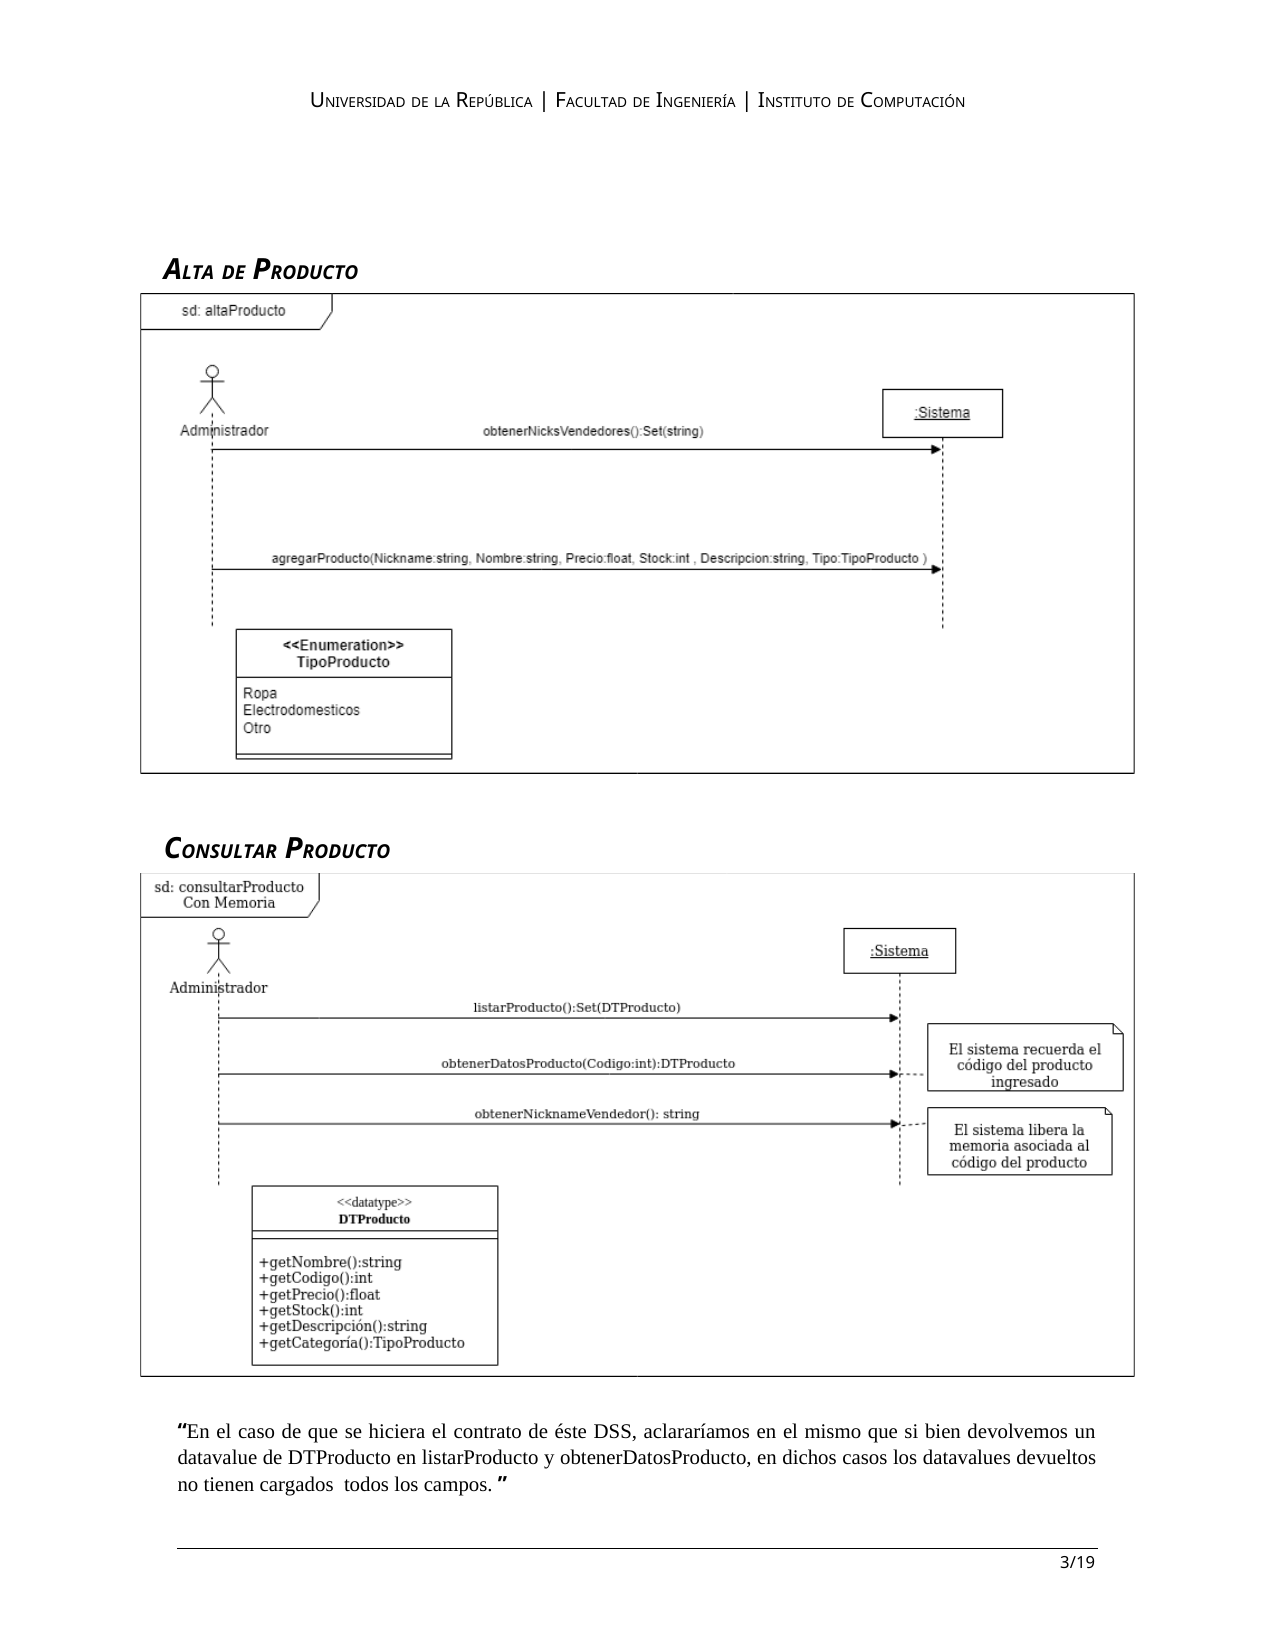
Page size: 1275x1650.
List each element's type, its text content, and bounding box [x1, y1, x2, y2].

subtitle Alta de Producto [103, 248, 1098, 288]
picture [140, 873, 1135, 1377]
text “En el caso de que se hiciera el contrato de éste DSS, aclararíamos en el mismo que si bien devolvemos un datavalue de DTProducto en listarProducto y obtenerDatosProducto, en dichos casos los datavalues devueltos no tienen cargados todos los campos. ” [177, 1416, 1098, 1497]
subtitle Consultar Producto [103, 827, 1098, 867]
picture [140, 293, 1135, 774]
